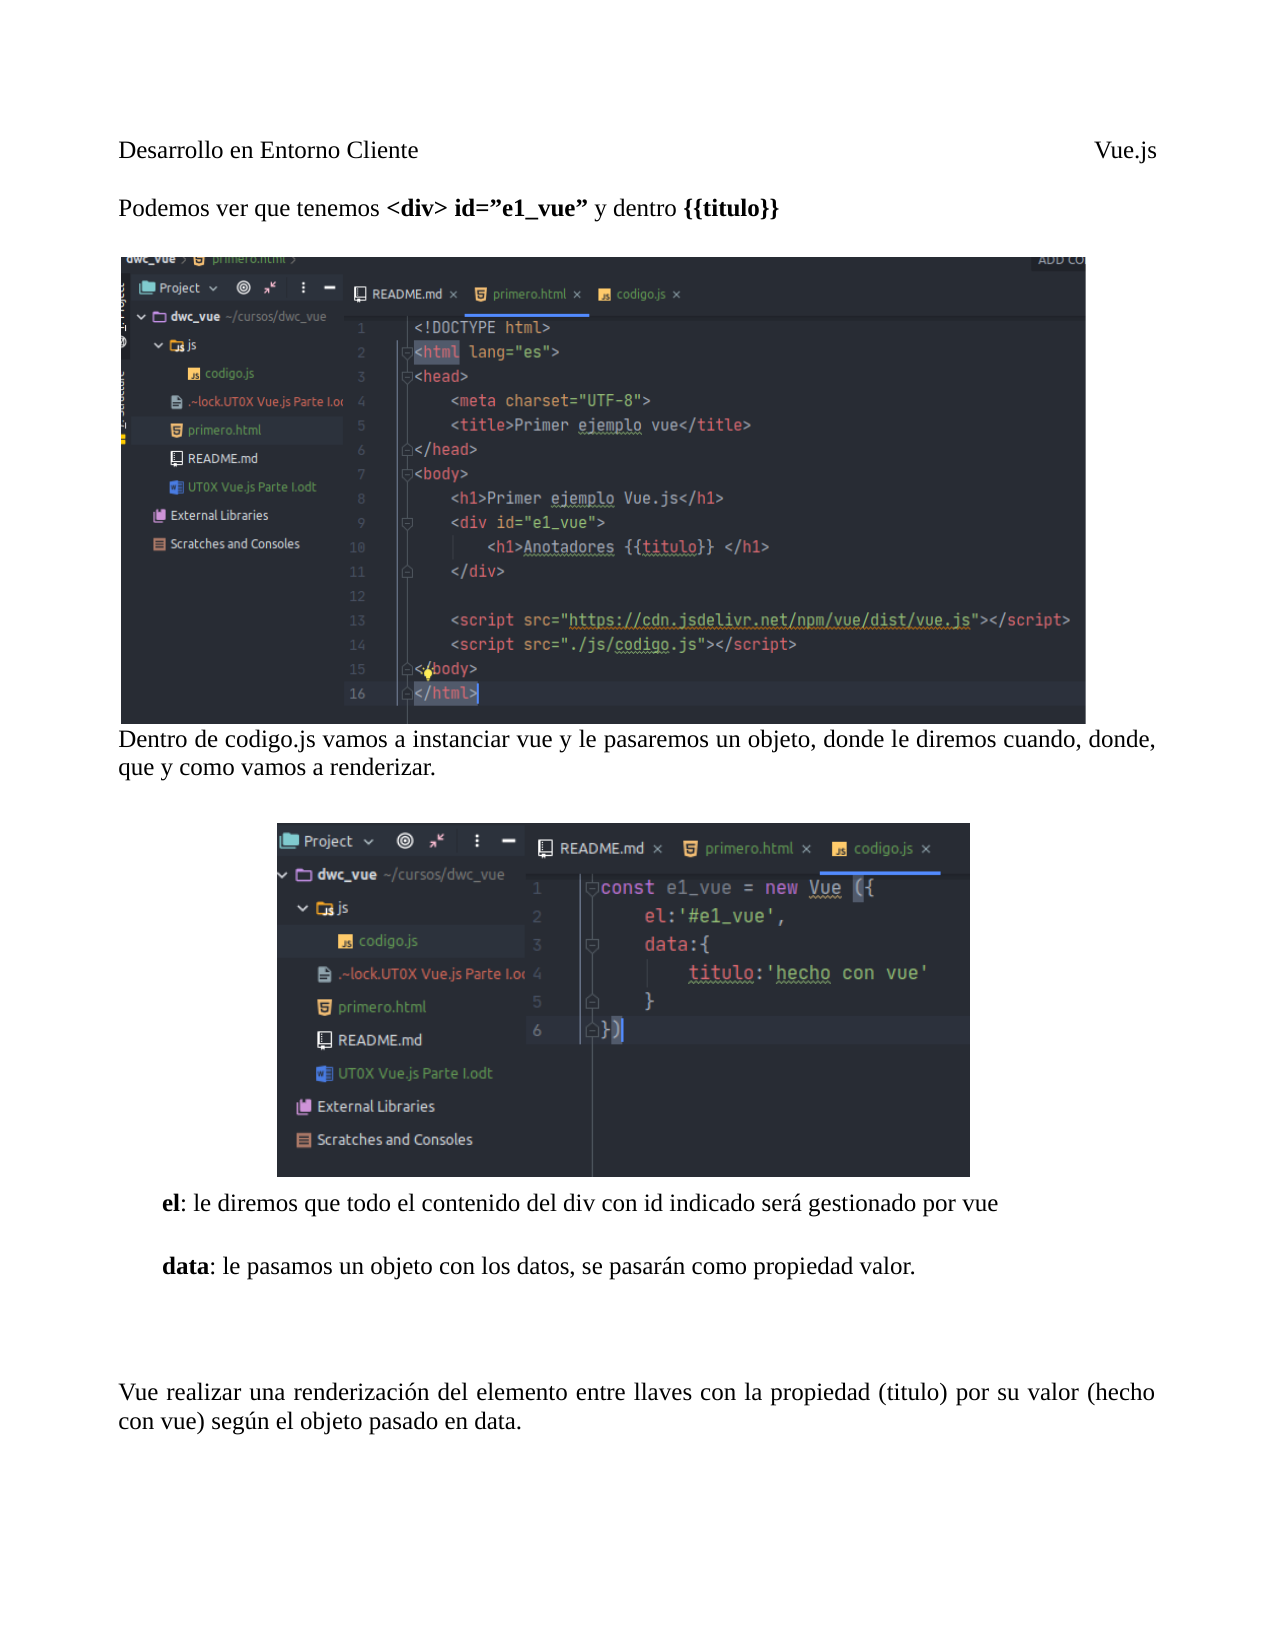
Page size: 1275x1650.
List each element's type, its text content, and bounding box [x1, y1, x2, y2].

text Dentro de codigo.js vamos a instanciar vue y le pasaremos un objeto, donde le diremos cuando, donde, que y como vamos a renderizar. [118, 256, 1157, 781]
text el: le diremos que todo el contenido del div con id indicado será gestionado por vue [118, 812, 1157, 1217]
text Podemos ver que tenemos <div> id=”e1_vue” y dentro {{titulo}} [118, 193, 1157, 222]
picture [121, 257, 1086, 724]
text data: le pasamos un objeto con los datos, se pasarán como propiedad valor. [118, 1251, 1157, 1280]
picture [277, 823, 970, 1177]
text Vue realizar una renderización del elemento entre llaves con la propiedad (titulo) por su valor (hecho con vue) según el objeto pasado en data. [118, 1377, 1157, 1435]
